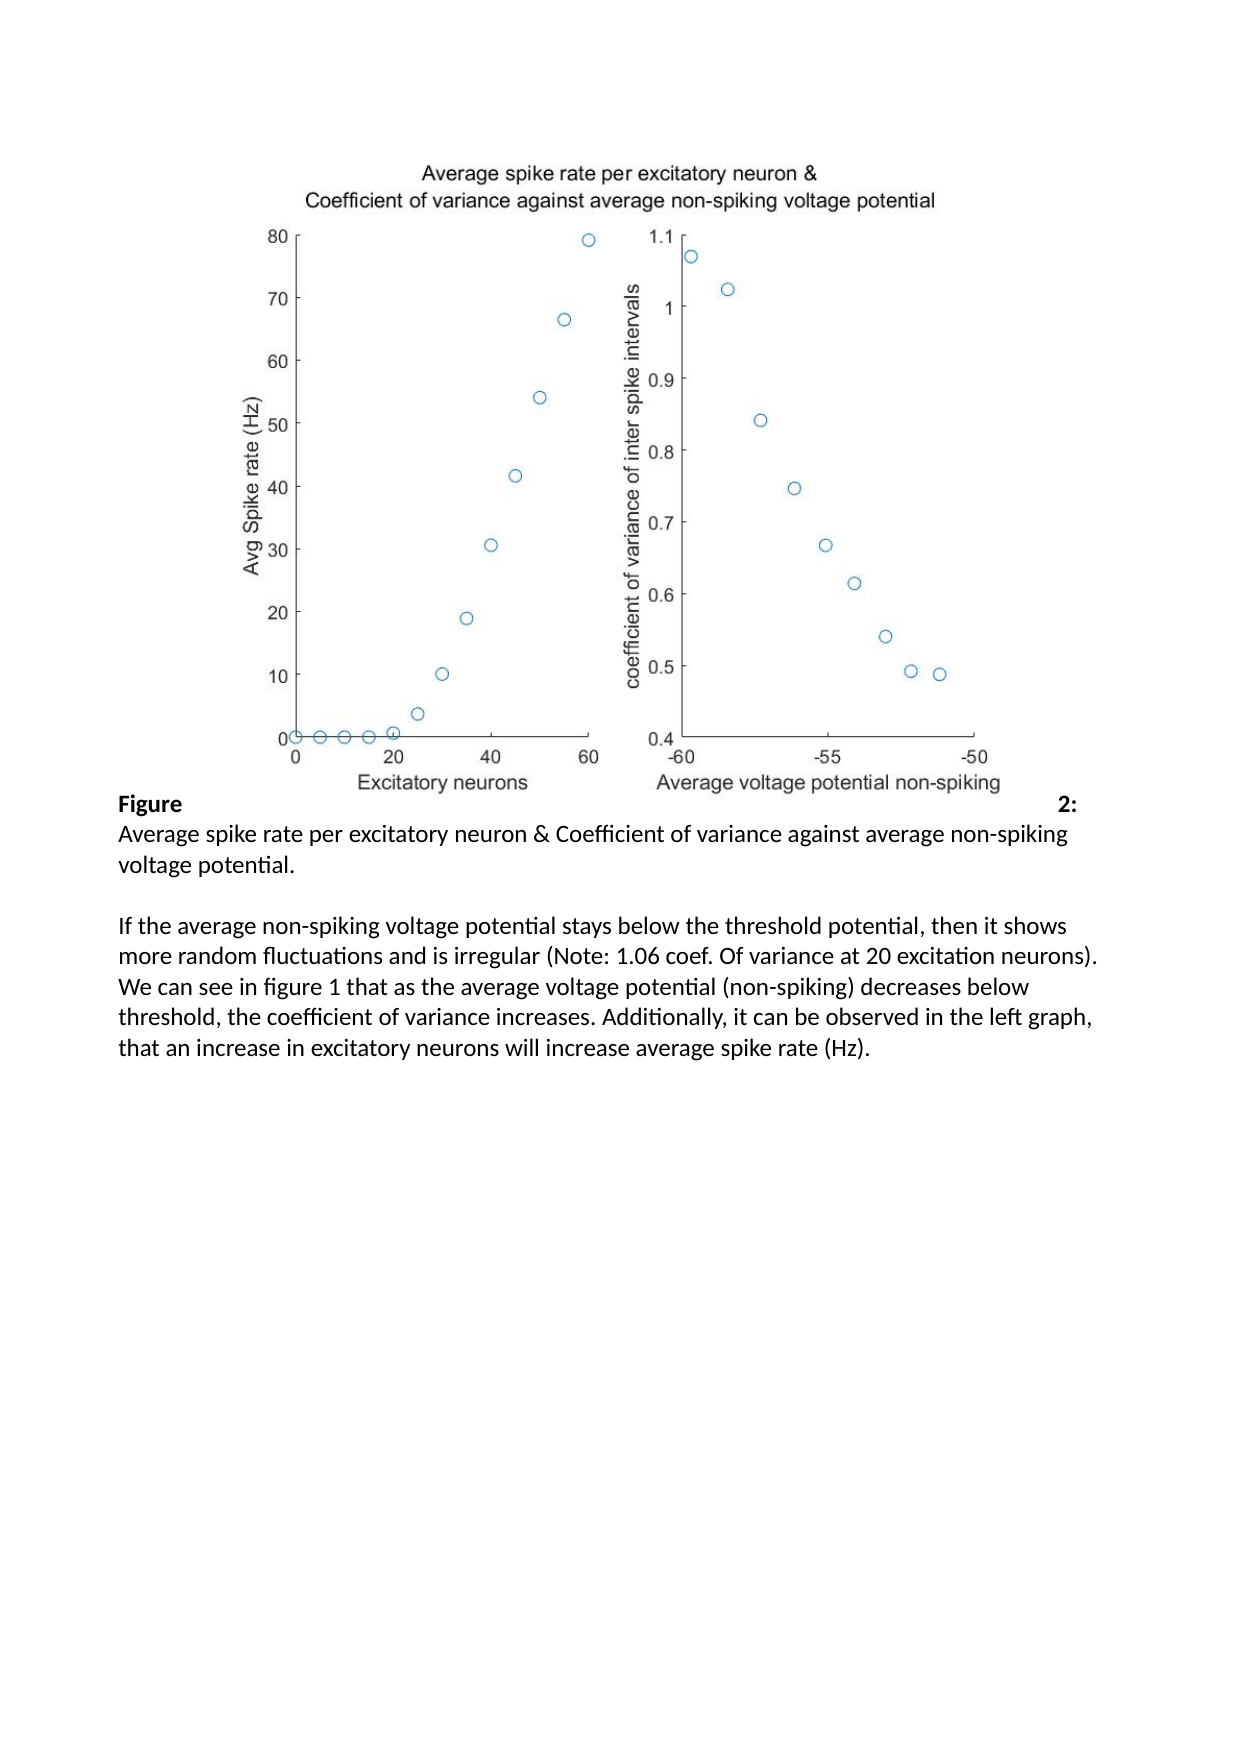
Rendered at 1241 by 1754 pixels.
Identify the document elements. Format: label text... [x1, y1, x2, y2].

text If the average non-spiking voltage potential stays below the threshold potential, then it shows more random fluctuations and is irregular (Note: 1.06 coef. Of variance at 20 excitation neurons). We can see in figure 1 that as the average voltage potential (non-spiking) decreases below threshold, the coefficient of variance increases. Additionally, it can be observed in the left graph, that an increase in excitatory neurons will increase average spike rate (Hz). [118, 910, 1122, 1062]
text Figure 2: Average spike rate per excitatory neuron & Coefficient of variance against average non-spiking voltage potential. [118, 788, 1122, 879]
